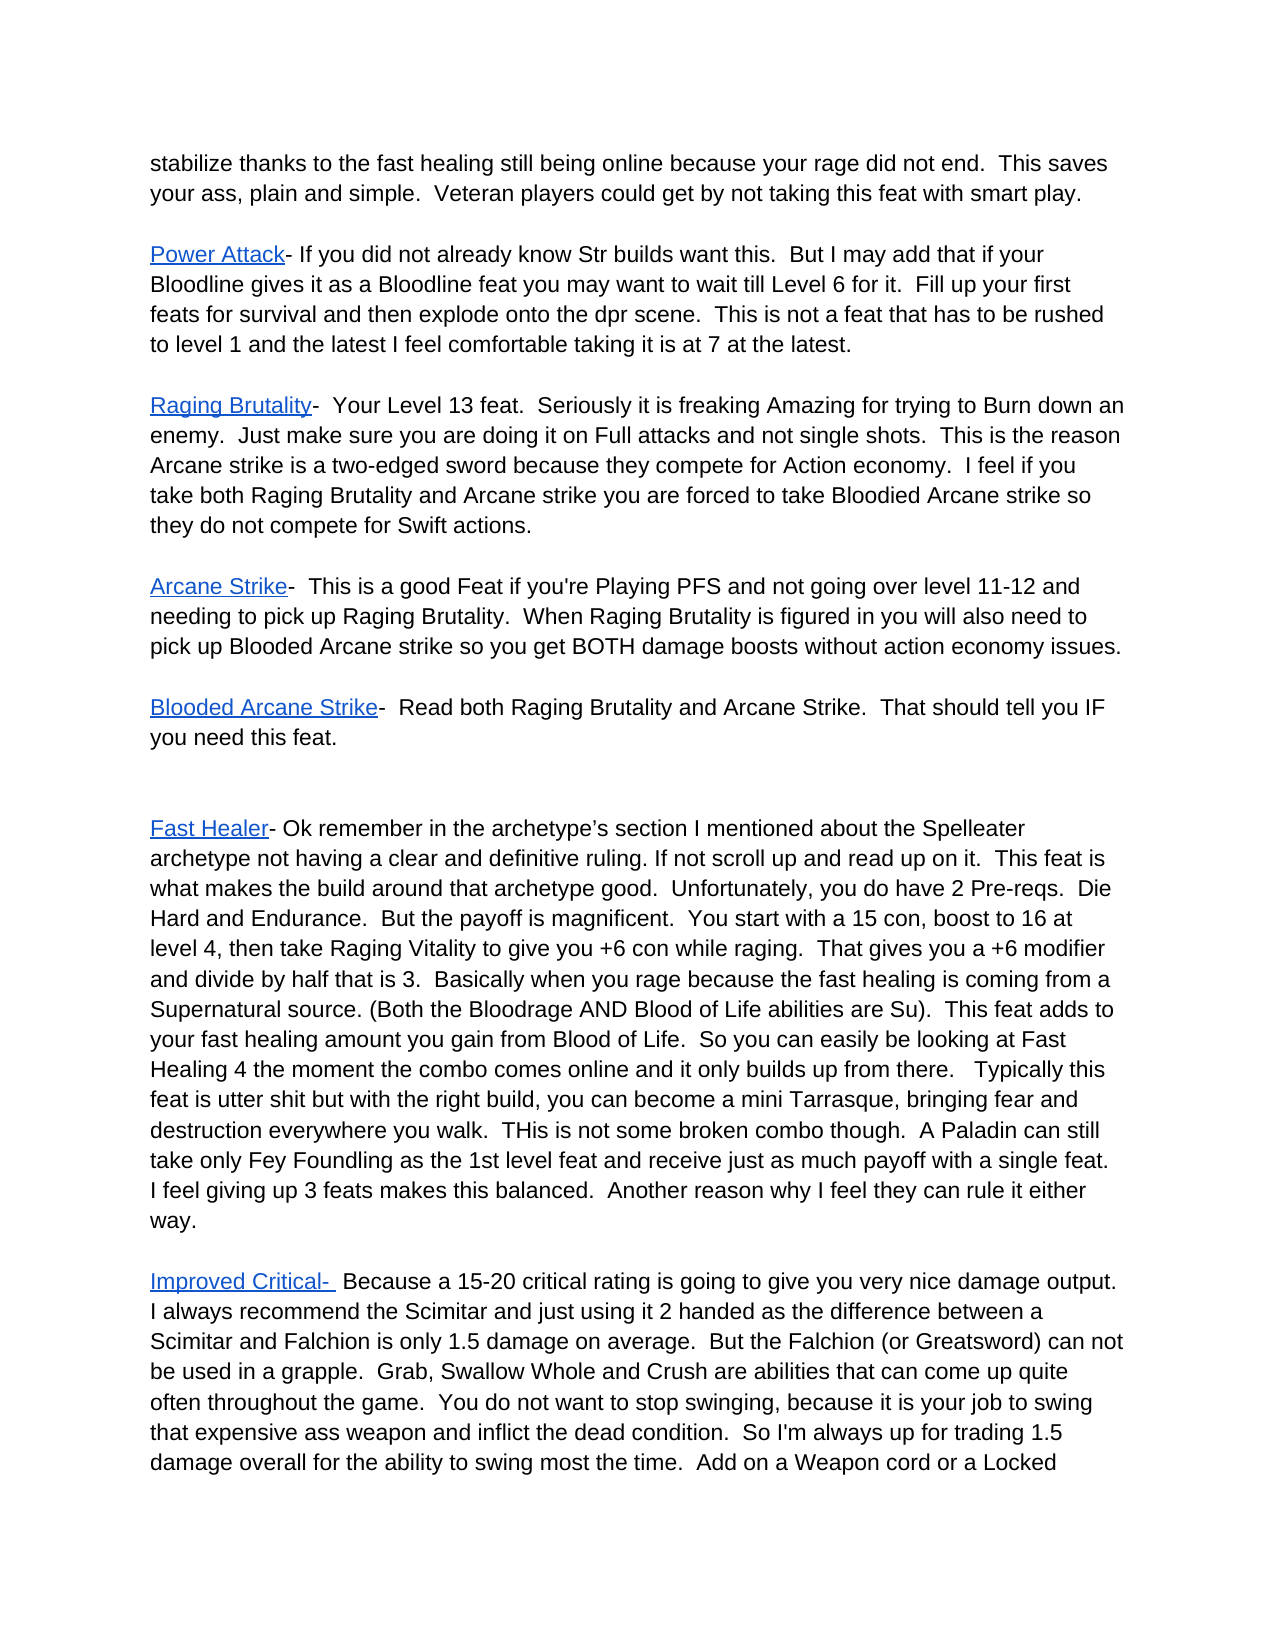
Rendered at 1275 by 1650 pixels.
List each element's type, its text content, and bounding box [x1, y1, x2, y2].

text stabilize thanks to the fast healing still being online because your rage did not end. This saves your ass, plain and simple. Veteran players could get by not taking this feat with smart play. [150, 150, 1125, 207]
text Raging Brutality- Your Level 13 feat. Seriously it is freaking Amazing for trying to Burn down an enemy. Just make sure you are doing it on Full attacks and not single shots. This is the reason Arcane strike is a two-edged sword because they compete for Action economy. I feel if you take both Raging Brutality and Arcane strike you are forced to take Bloodied Arcane strike so they do not compete for Swift actions. [150, 392, 1125, 539]
text Improved Critical- Because a 15-20 critical rating is going to give you very nice damage output. I always recommend the Scimitar and just using it 2 handed as the difference between a Scimitar and Falchion is only 1.5 damage on average. But the Falchion (or Greatsword) can not be used in a grapple. Grab, Swallow Whole and Crush are abilities that can come up quite often throughout the game. You do not want to stop swinging, because it is your job to swing that expensive ass weapon and inflict the dead condition. So I'm always up for trading 1.5 damage overall for the ability to swing most the time. Add on a Weapon cord or a Locked [150, 1268, 1125, 1475]
text Arcane Strike- This is a good Feat if you're Playing PFS and not going over level 11-12 and needing to pick up Raging Brutality. When Raging Brutality is figured in you will also need to pick up Blooded Arcane strike so you get BOTH damage boosts without action economy issues. [150, 573, 1125, 660]
text Power Attack- If you did not already know Str builds want this. But I may add that if your Bloodline gives it as a Bloodline feat you may want to wait till Level 6 for it. Fill up your first feats for survival and then explode onto the dpr scene. This is not a feat that has to be rushed to level 1 and the latest I feel comfortable taking it is at 7 at the latest. [150, 241, 1125, 358]
text Blooded Arcane Strike- Read both Raging Brutality and Arcane Strike. That should tell you IF you need this feat. [150, 694, 1125, 750]
text Fast Healer- Ok remember in the archetype’s section I mentioned about the Spelleater archetype not having a clear and definitive ruling. If not scroll up and read up on it. This feat is what makes the build around that archetype good. Unfortunately, you do have 2 Pre-reqs. Die Hard and Endurance. But the payoff is magnificent. You start with a 15 con, boost to 16 at level 4, then take Raging Vitality to give you +6 con while raging. That gives you a +6 modifier and divide by half that is 3. Basically when you rage because the fast healing is coming from a Supernatural source. (Both the Bloodrage AND Blood of Life abilities are Su). This feat adds to your fast healing amount you gain from Blood of Life. So you can easily be looking at Fast Healing 4 the moment the combo comes online and it only builds up from there. Typically this feat is utter shit but with the right build, you can become a mini Tarrasque, bringing fear and destruction everywhere you walk. THis is not some broken combo though. A Paladin can still take only Fey Foundling as the 1st level feat and receive just as much payoff with a single feat. I feel giving up 3 feats makes this balanced. Another reason why I feel they can rule it either way. [150, 814, 1125, 1234]
